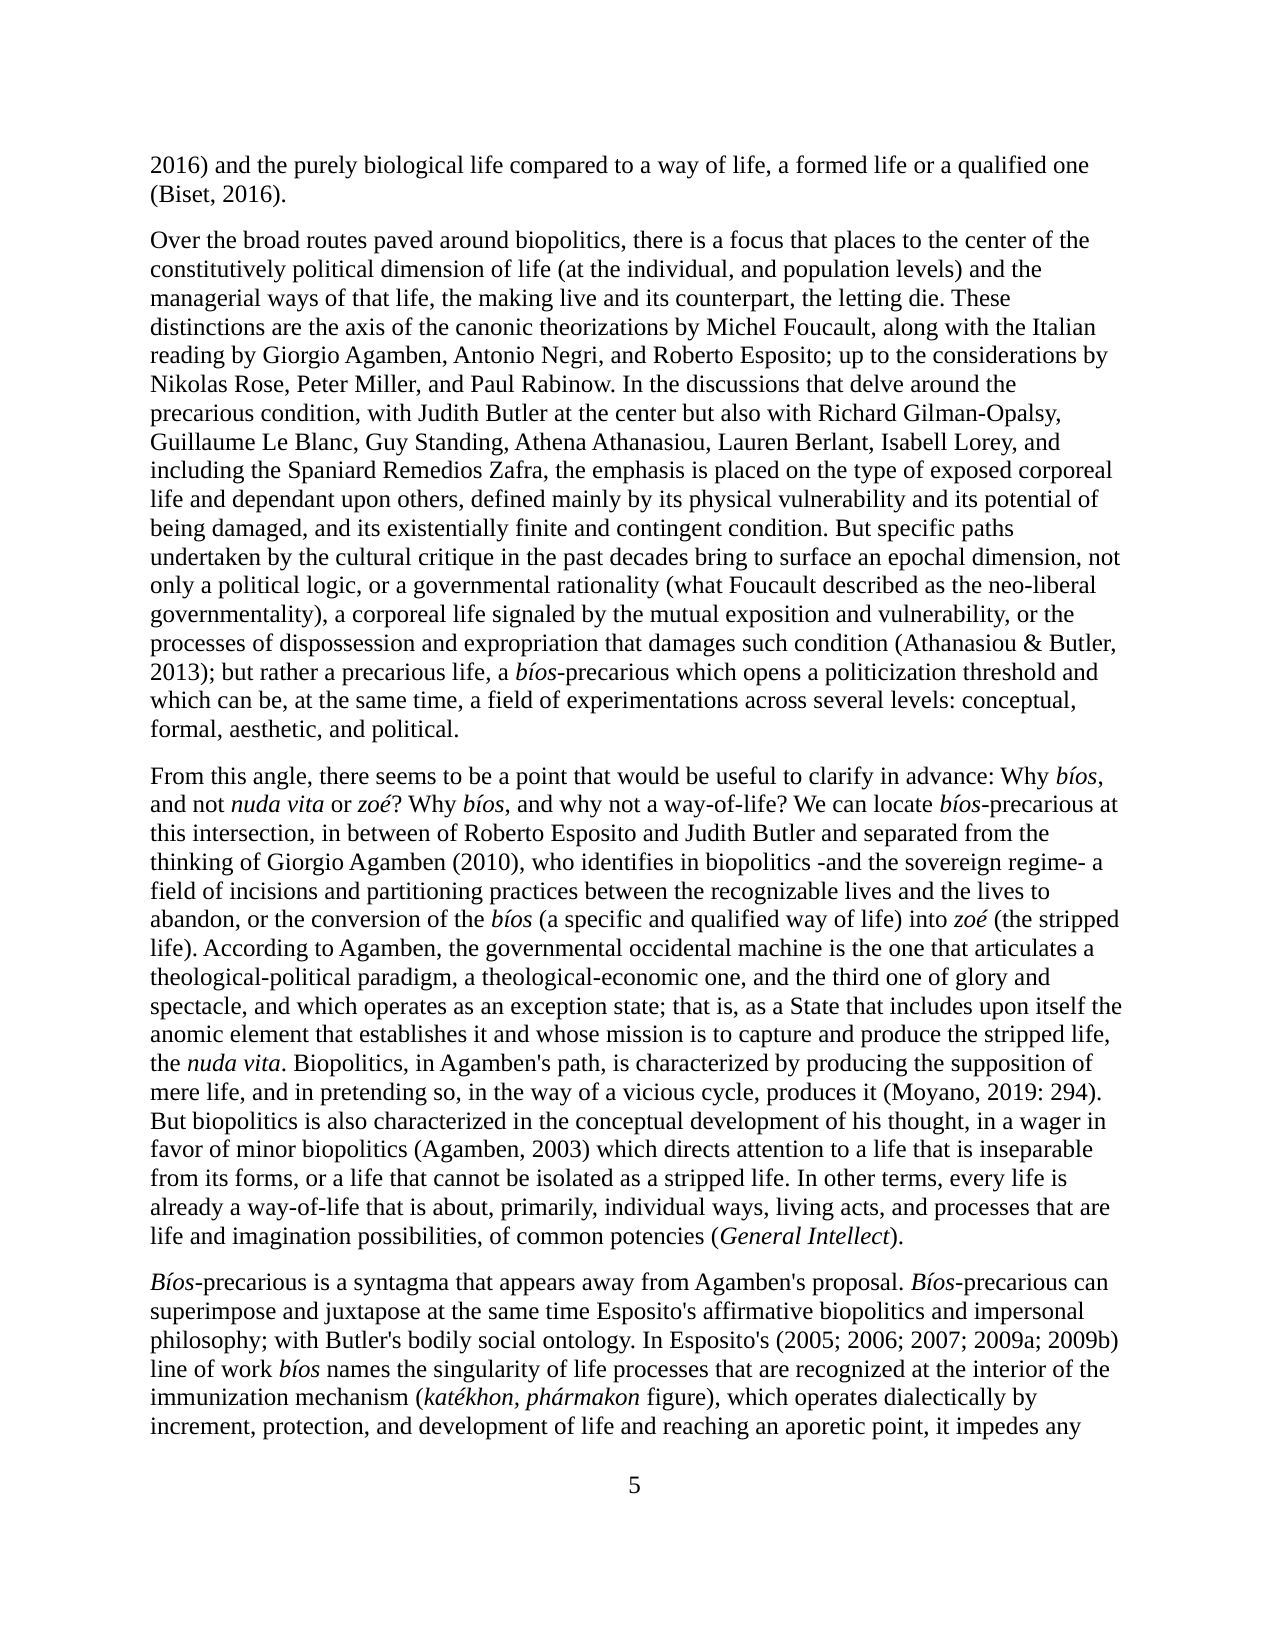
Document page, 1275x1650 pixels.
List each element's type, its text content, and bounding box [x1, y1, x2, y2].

text Over the broad routes paved around biopolitics, there is a focus that places to the center of the constitutively political dimension of life (at the individual, and population levels) and the managerial ways of that life, the making live and its counterpart, the letting die. These distinctions are the axis of the canonic theorizations by Michel Foucault, along with the Italian reading by Giorgio Agamben, Antonio Negri, and Roberto Esposito; up to the considerations by Nikolas Rose, Peter Miller, and Paul Rabinow. In the discussions that delve around the precarious condition, with Judith Butler at the center but also with Richard Gilman-Opalsy, Guillaume Le Blanc, Guy Standing, Athena Athanasiou, Lauren Berlant, Isabell Lorey, and including the Spaniard Remedios Zafra, the emphasis is placed on the type of exposed corporeal life and dependant upon others, defined mainly by its physical vulnerability and its potential of being damaged, and its existentially finite and contingent condition. But specific paths undertaken by the cultural critique in the past decades bring to surface an epochal dimension, not only a political logic, or a governmental rationality (what Foucault described as the neo-liberal governmentality), a corporeal life signaled by the mutual exposition and vulnerability, or the processes of dispossession and expropriation that damages such condition (Athanasiou & Butler, 2013); but rather a precarious life, a bíos-precarious which opens a politicization threshold and which can be, at the same time, a field of experimentations across several levels: conceptual, formal, aesthetic, and political. [150, 225, 1125, 743]
text From this angle, there seems to be a point that would be useful to clarify in advance: Why bíos, and not nuda vita or zoé? Why bíos, and why not a way-of-life? We can locate bíos-precarious at this intersection, in between of Roberto Esposito and Judith Butler and separated from the thinking of Giorgio Agamben (2010), who identifies in biopolitics -and the sovereign regime- a field of incisions and partitioning practices between the recognizable lives and the lives to abandon, or the conversion of the bíos (a specific and qualified way of life) into zoé (the stripped life). According to Agamben, the governmental occidental machine is the one that articulates a theological-political paradigm, a theological-economic one, and the third one of glory and spectacle, and which operates as an exception state; that is, as a State that includes upon itself the anomic element that establishes it and whose mission is to capture and produce the stripped life, the nuda vita. Biopolitics, in Agamben's path, is characterized by producing the supposition of mere life, and in pretending so, in the way of a vicious cycle, produces it (Moyano, 2019: 294). But biopolitics is also characterized in the conceptual development of his thought, in a wager in favor of minor biopolitics (Agamben, 2003) which directs attention to a life that is inseparable from its forms, or a life that cannot be isolated as a stripped life. In other terms, every life is already a way-of-life that is about, primarily, individual ways, living acts, and processes that are life and imagination possibilities, of common potencies (General Intellect). [150, 761, 1125, 1249]
text Bíos-precarious is a syntagma that appears away from Agamben's proposal. Bíos-precarious can superimpose and juxtapose at the same time Esposito's affirmative biopolitics and impersonal philosophy; with Butler's bodily social ontology. In Esposito's (2005; 2006; 2007; 2009a; 2009b) line of work bíos names the singularity of life processes that are recognized at the interior of the immunization mechanism (katékhon, phármakon figure), which operates dialectically by increment, protection, and development of life and reaching an aporetic point, it impedes any [150, 1267, 1125, 1440]
text 2016) and the purely biological life compared to a way of life, a formed life or a qualified one (Biset, 2016). [150, 150, 1125, 207]
